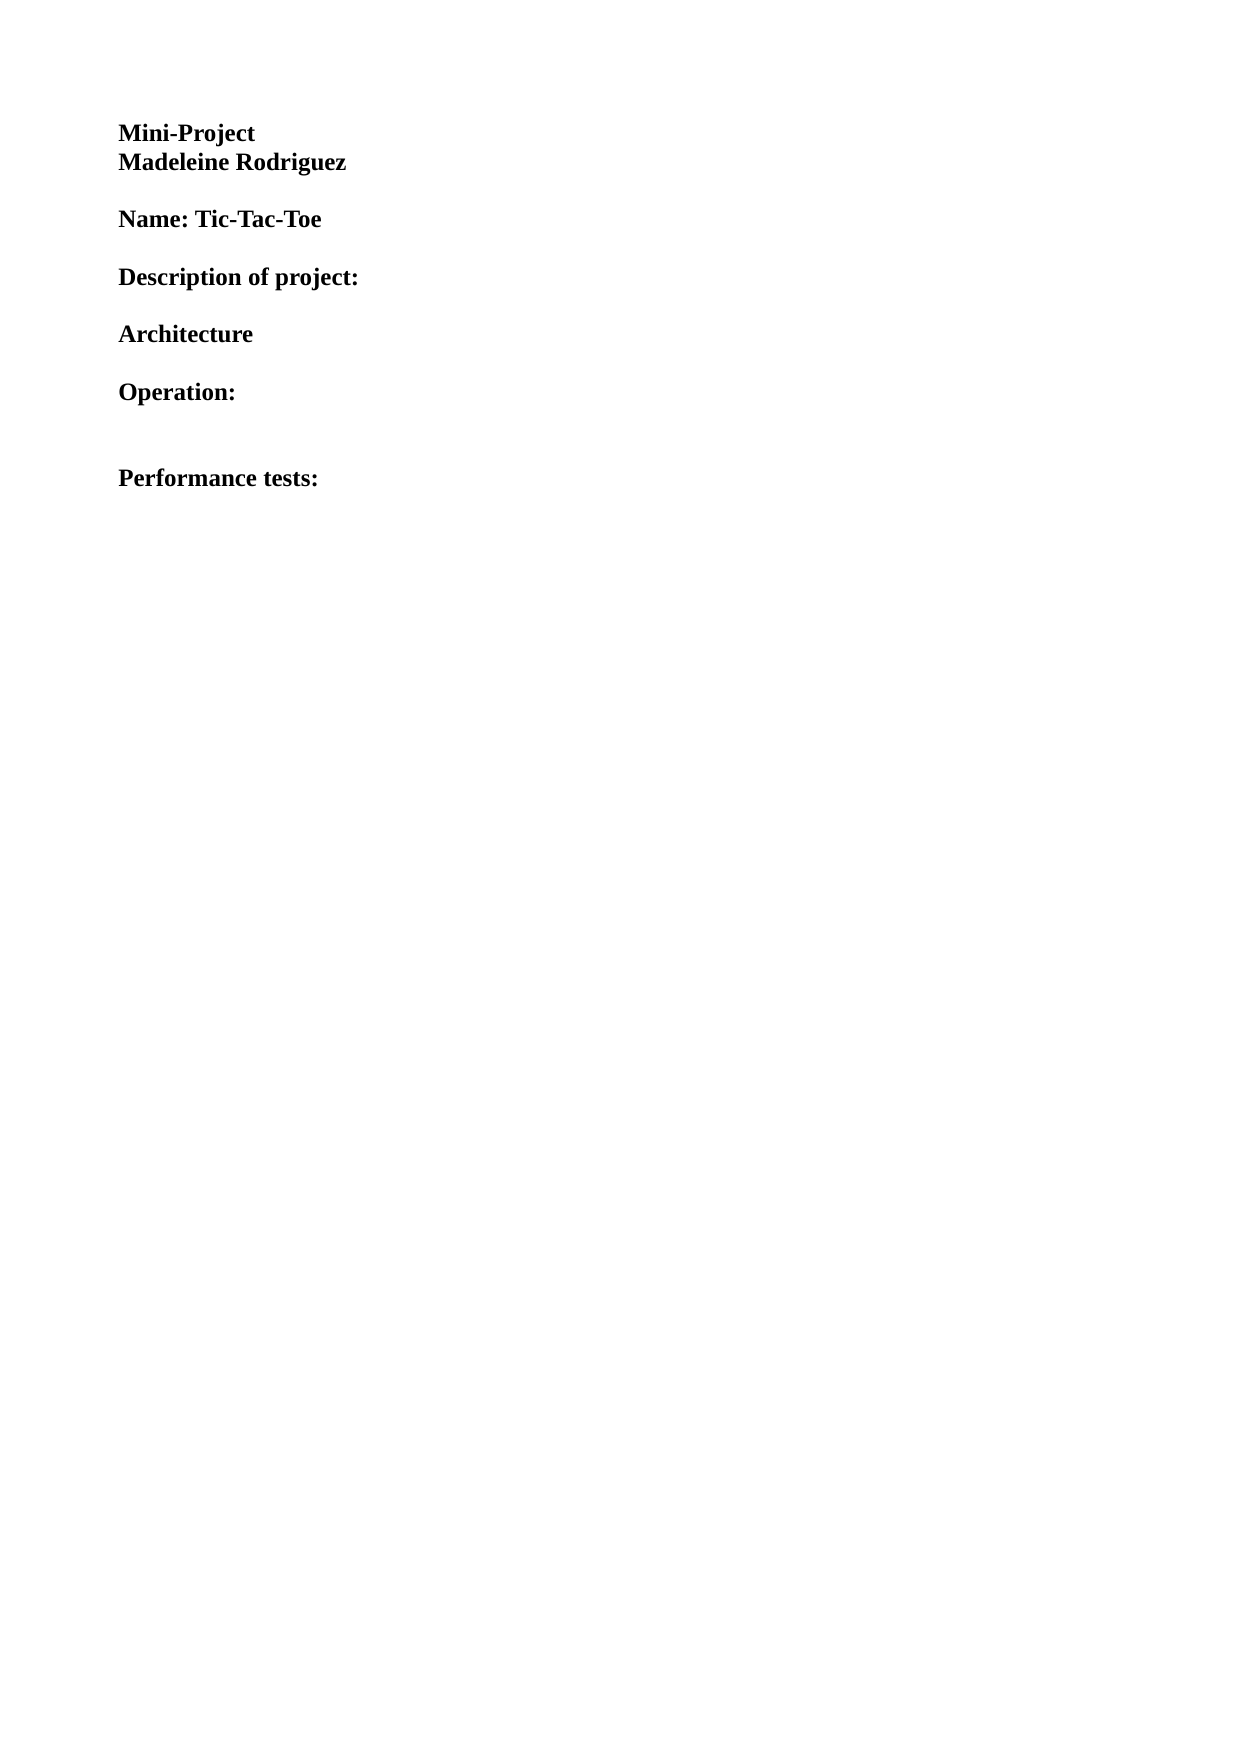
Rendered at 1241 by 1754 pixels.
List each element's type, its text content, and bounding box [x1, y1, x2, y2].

text Operation: [118, 377, 1122, 406]
text Name: Tic-Tac-Toe [118, 204, 1122, 233]
text Architecture [118, 319, 1122, 348]
text Performance tests: [118, 463, 1122, 492]
text Madeleine Rodriguez [118, 147, 1122, 176]
text Description of project: [118, 262, 1122, 291]
text Mini-Project [118, 118, 1122, 147]
